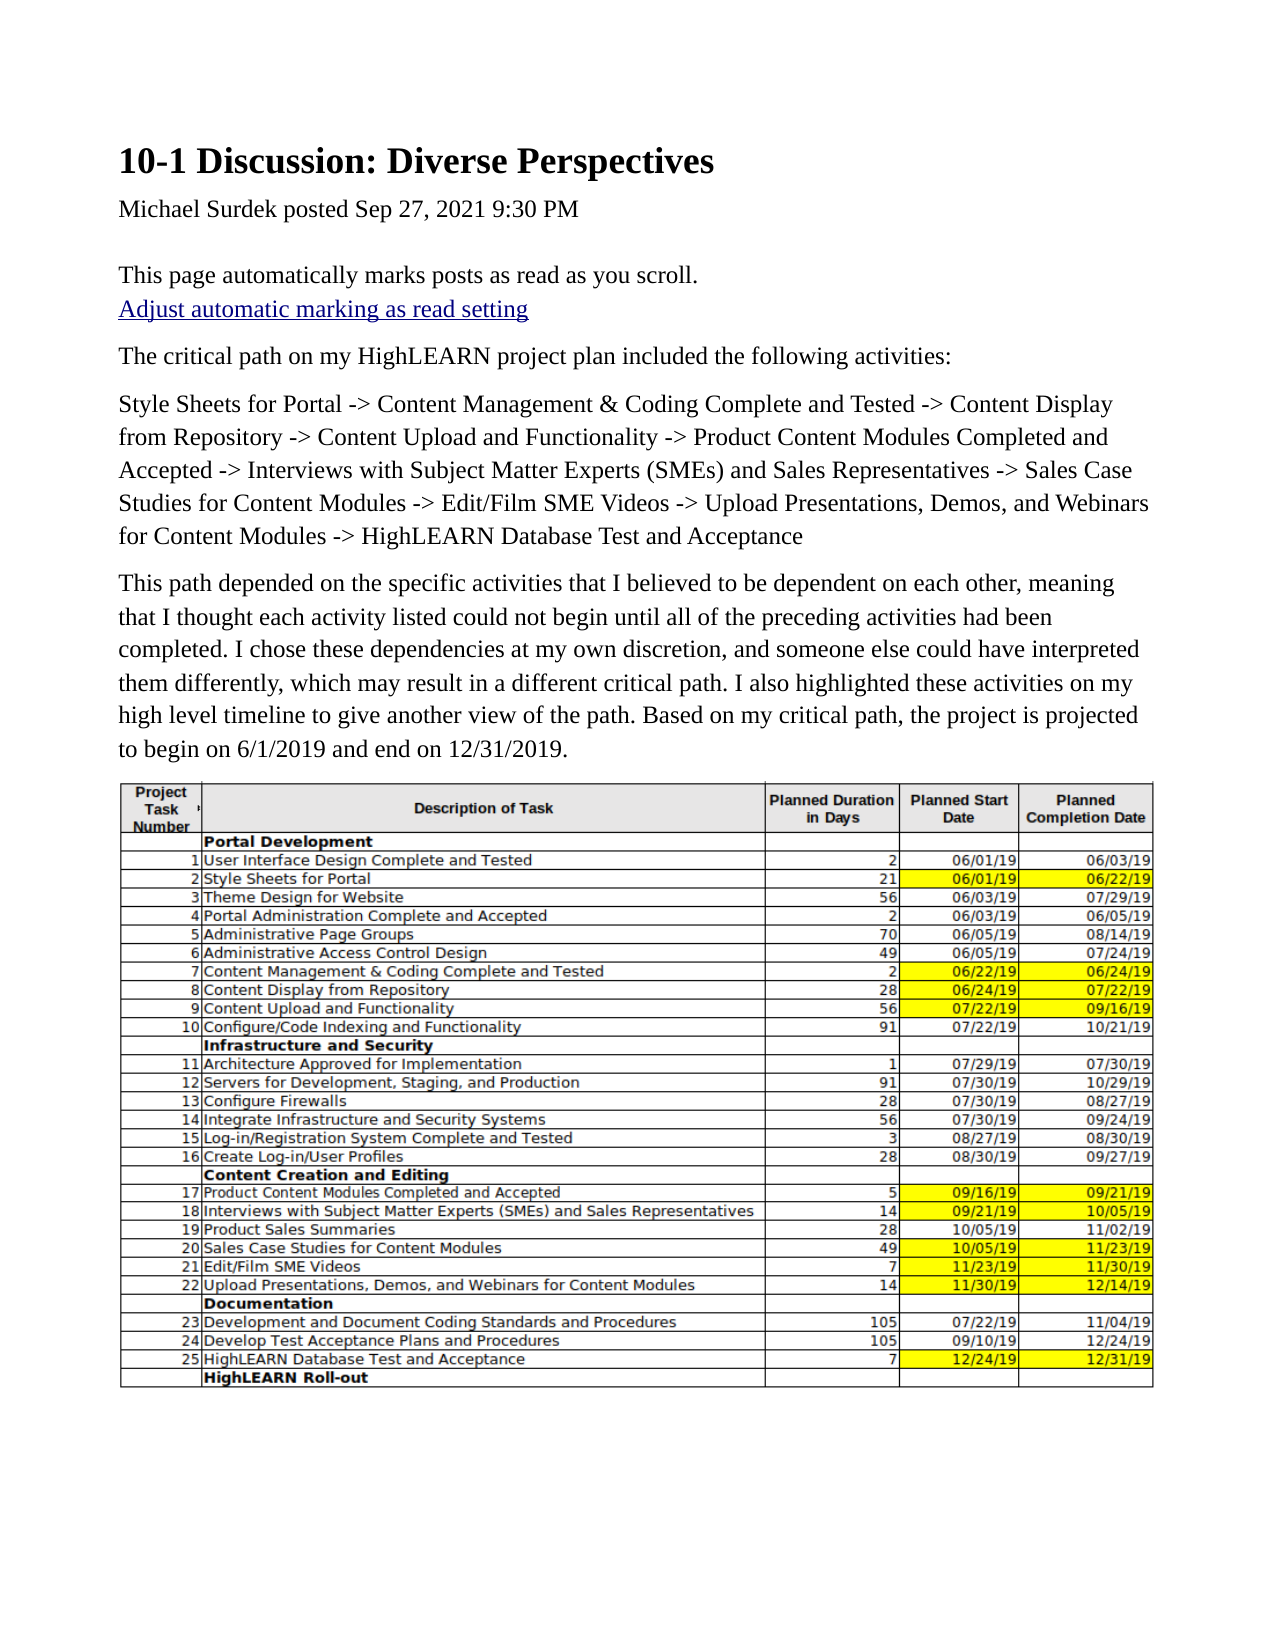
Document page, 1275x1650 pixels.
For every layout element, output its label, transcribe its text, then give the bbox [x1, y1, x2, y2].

text Adjust automatic marking as read setting [118, 294, 1157, 322]
subtitle 10-1 Discussion: Diverse Perspectives [118, 139, 1157, 182]
picture [118, 781, 1157, 1391]
text This path depended on the specific activities that I believed to be dependent on each other, meaning that I thought each activity listed could not begin until all of the preceding activities had been completed. I chose these dependencies at my own discretion, and someone else could have interpreted them differently, which may result in a different critical path. I also highlighted these activities on my high level timeline to give another view of the path. Based on my critical path, the project is projected to begin on 6/1/2019 and end on 12/31/2019. [118, 568, 1157, 762]
text Style Sheets for Portal -> Content Management & Coding Complete and Tested -> Content Display from Repository -> Content Upload and Functionality -> Product Content Modules Completed and Accepted -> Interviews with Subject Matter Experts (SMEs) and Sales Representatives -> Sales Case Studies for Content Modules -> Edit/Film SME Videos -> Upload Presentations, Demos, and Webinars for Content Modules -> HighLEARN Database Test and Acceptance [118, 389, 1157, 550]
text This page automatically marks posts as read as you scroll. [118, 261, 1157, 289]
text The critical path on my HighLEARN project plan included the following activities: [118, 341, 1157, 370]
text Michael Surdek posted Sep 27, 2021 9:30 PM [118, 194, 1157, 223]
